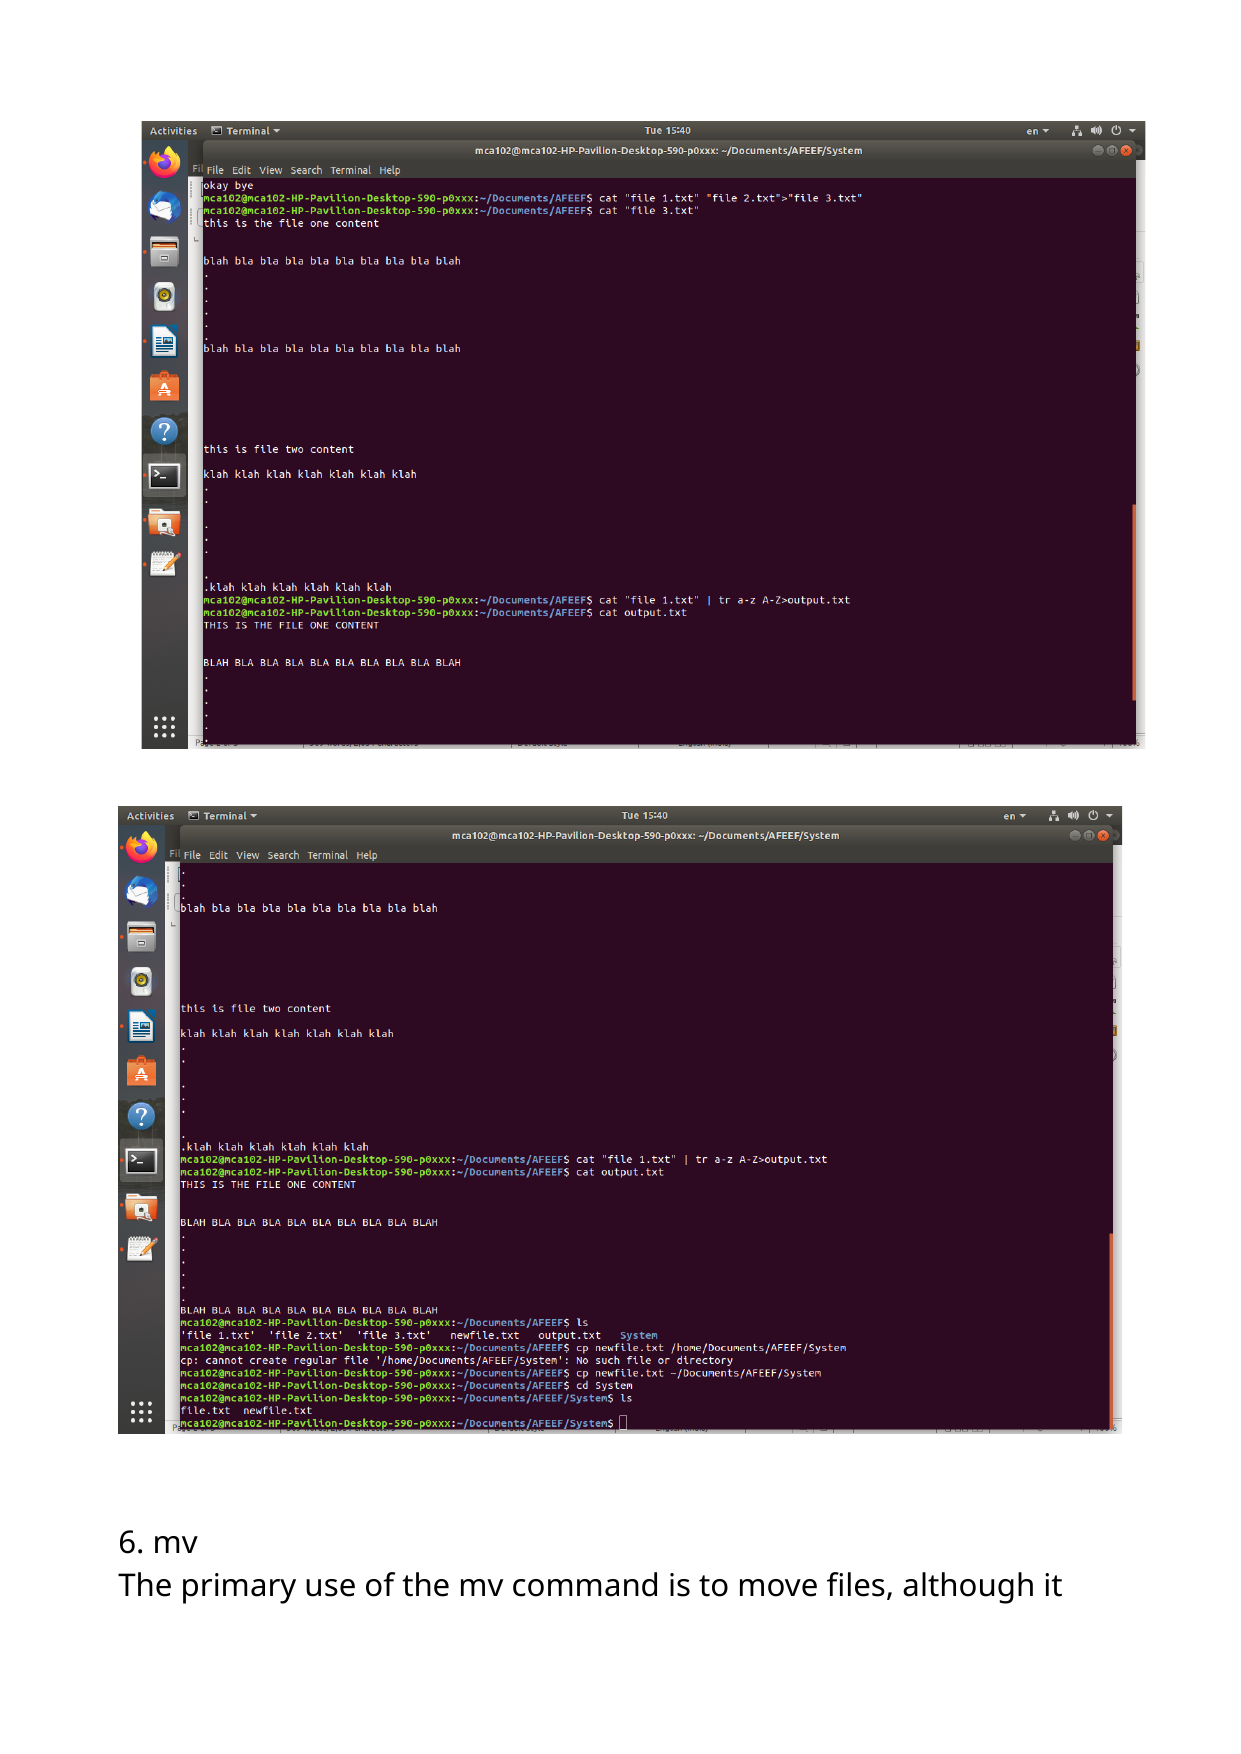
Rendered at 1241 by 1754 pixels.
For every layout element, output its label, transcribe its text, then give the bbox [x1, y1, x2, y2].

picture [141, 121, 1146, 749]
picture [118, 806, 1123, 1434]
text 6. mv The primary use of the mv command is to move files, although it [118, 1520, 1122, 1605]
